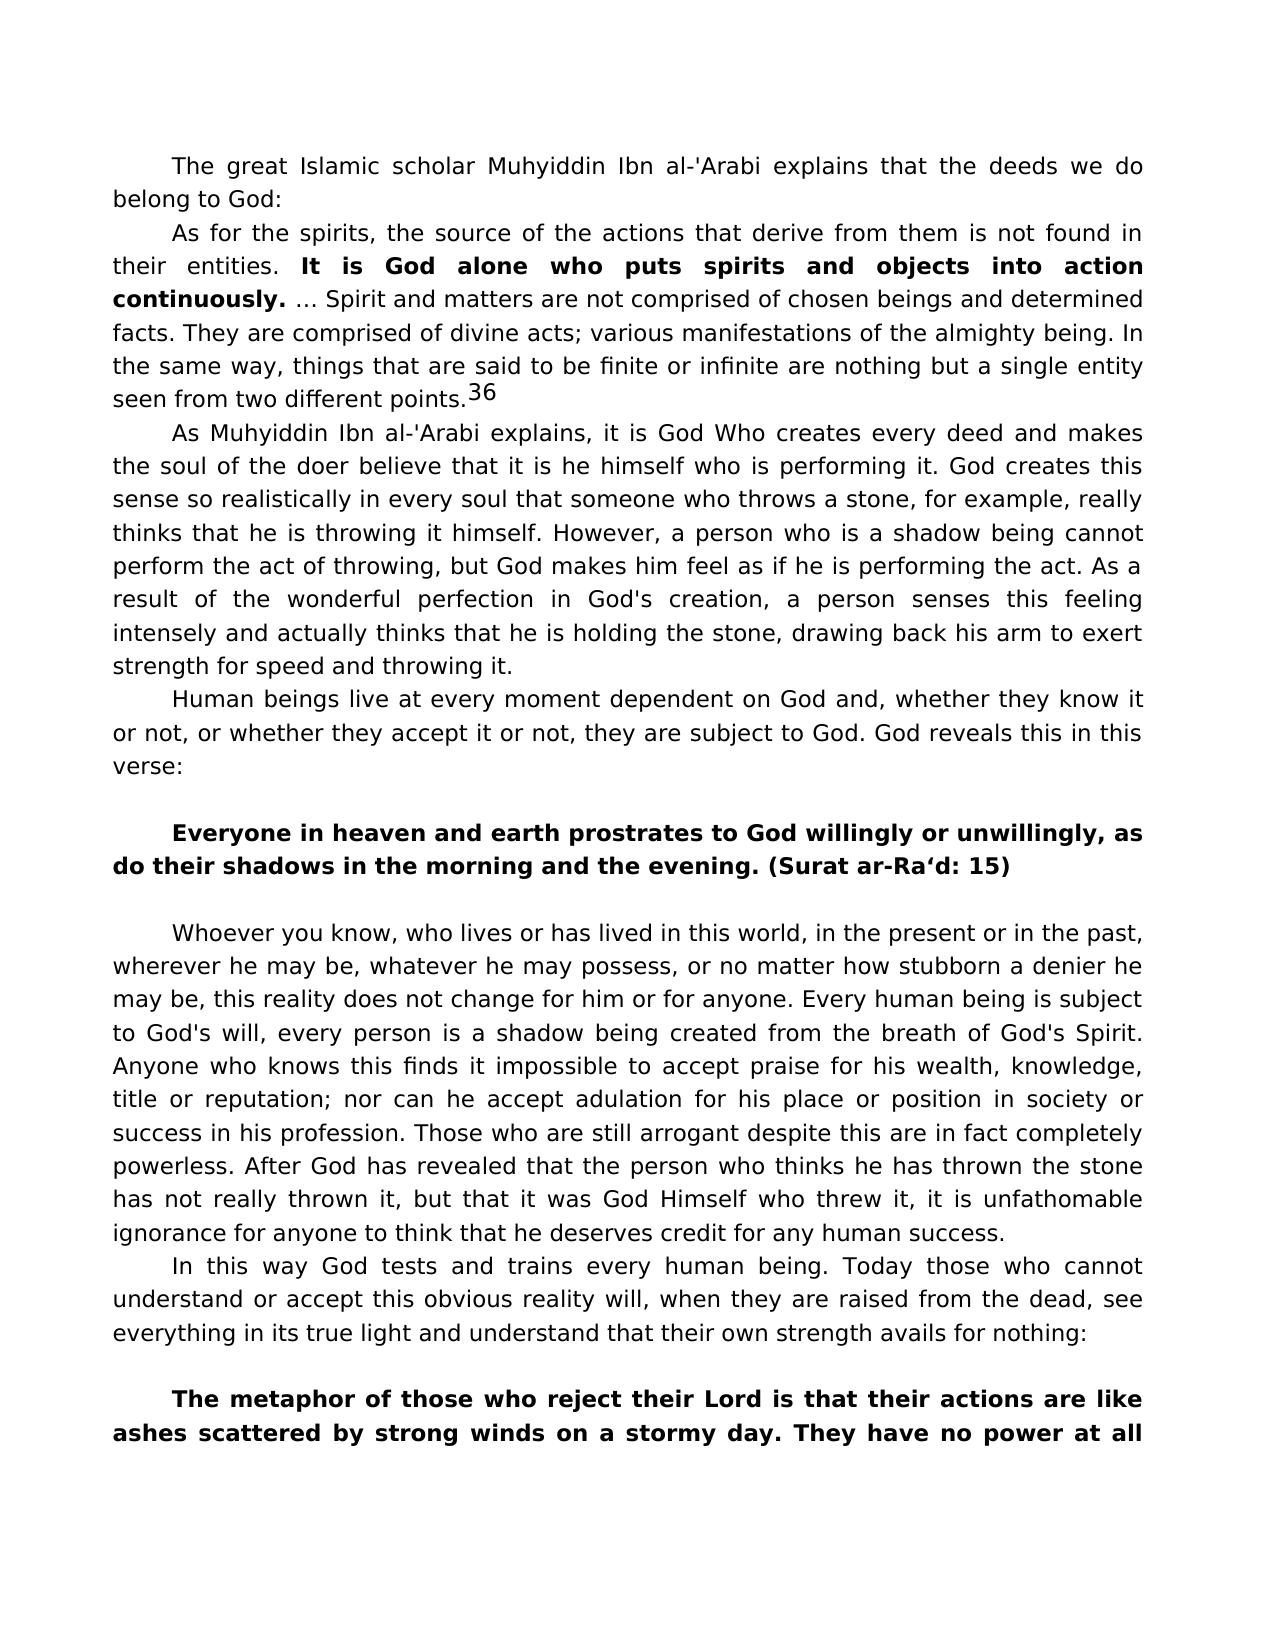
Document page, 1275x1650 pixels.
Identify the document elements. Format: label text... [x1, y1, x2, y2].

text Human beings live at every moment dependent on God and, whether they know it or not, or whether they accept it or not, they are subject to God. God reveals this in this verse: [112, 681, 1145, 781]
text In this way God tests and trains every human being. Today those who cannot understand or accept this obvious reality will, when they are raised from the dead, see everything in its true light and understand that their own strength avails for nothing: [112, 1248, 1145, 1348]
text Whoever you know, who lives or has lived in this world, in the present or in the past, wherever he may be, whatever he may possess, or no matter how stubborn a denier he may be, this reality does not change for him or for anyone. Every human being is subject to God's will, every person is a shadow being created from the breath of God's Spirit. Anyone who knows this finds it impossible to accept praise for his wealth, knowledge, title or reputation; nor can he accept adulation for his place or position in society or success in his profession. Those who are still arrogant despite this are in fact completely powerless. After God has revealed that the person who thinks he has thrown the stone has not really thrown it, but that it was God Himself who threw it, it is unfathomable ignorance for anyone to think that he deserves credit for any human success. [112, 914, 1145, 1248]
text The metaphor of those who reject their Lord is that their actions are like ashes scattered by strong winds on a stormy day. They have no power at all [112, 1381, 1145, 1448]
text As for the spirits, the source of the actions that derive from them is not found in their entities. It is God alone who puts spirits and objects into action continuously. … Spirit and matters are not comprised of chosen beings and determined facts. They are comprised of divine acts; various manifestations of the almighty being. In the same way, things that are said to be finite or infinite are nothing but a single entity seen from two different points.36 [112, 214, 1145, 414]
text Everyone in heaven and earth prostrates to God willingly or unwillingly, as do their shadows in the morning and the evening. (Surat ar-Ra‘d: 15) [112, 814, 1145, 881]
text The great Islamic scholar Muhyiddin Ibn al-'Arabi explains that the deeds we do belong to God: [112, 148, 1145, 214]
text As Muhyiddin Ibn al-'Arabi explains, it is God Who creates every deed and makes the soul of the doer believe that it is he himself who is performing it. God creates this sense so realistically in every soul that someone who throws a stone, for example, really thinks that he is throwing it himself. However, a person who is a shadow being cannot perform the act of throwing, but God makes him feel as if he is performing the act. As a result of the wonderful perfection in God's creation, a person senses this feeling intensely and actually thinks that he is holding the stone, drawing back his arm to exert strength for speed and throwing it. [112, 414, 1145, 681]
